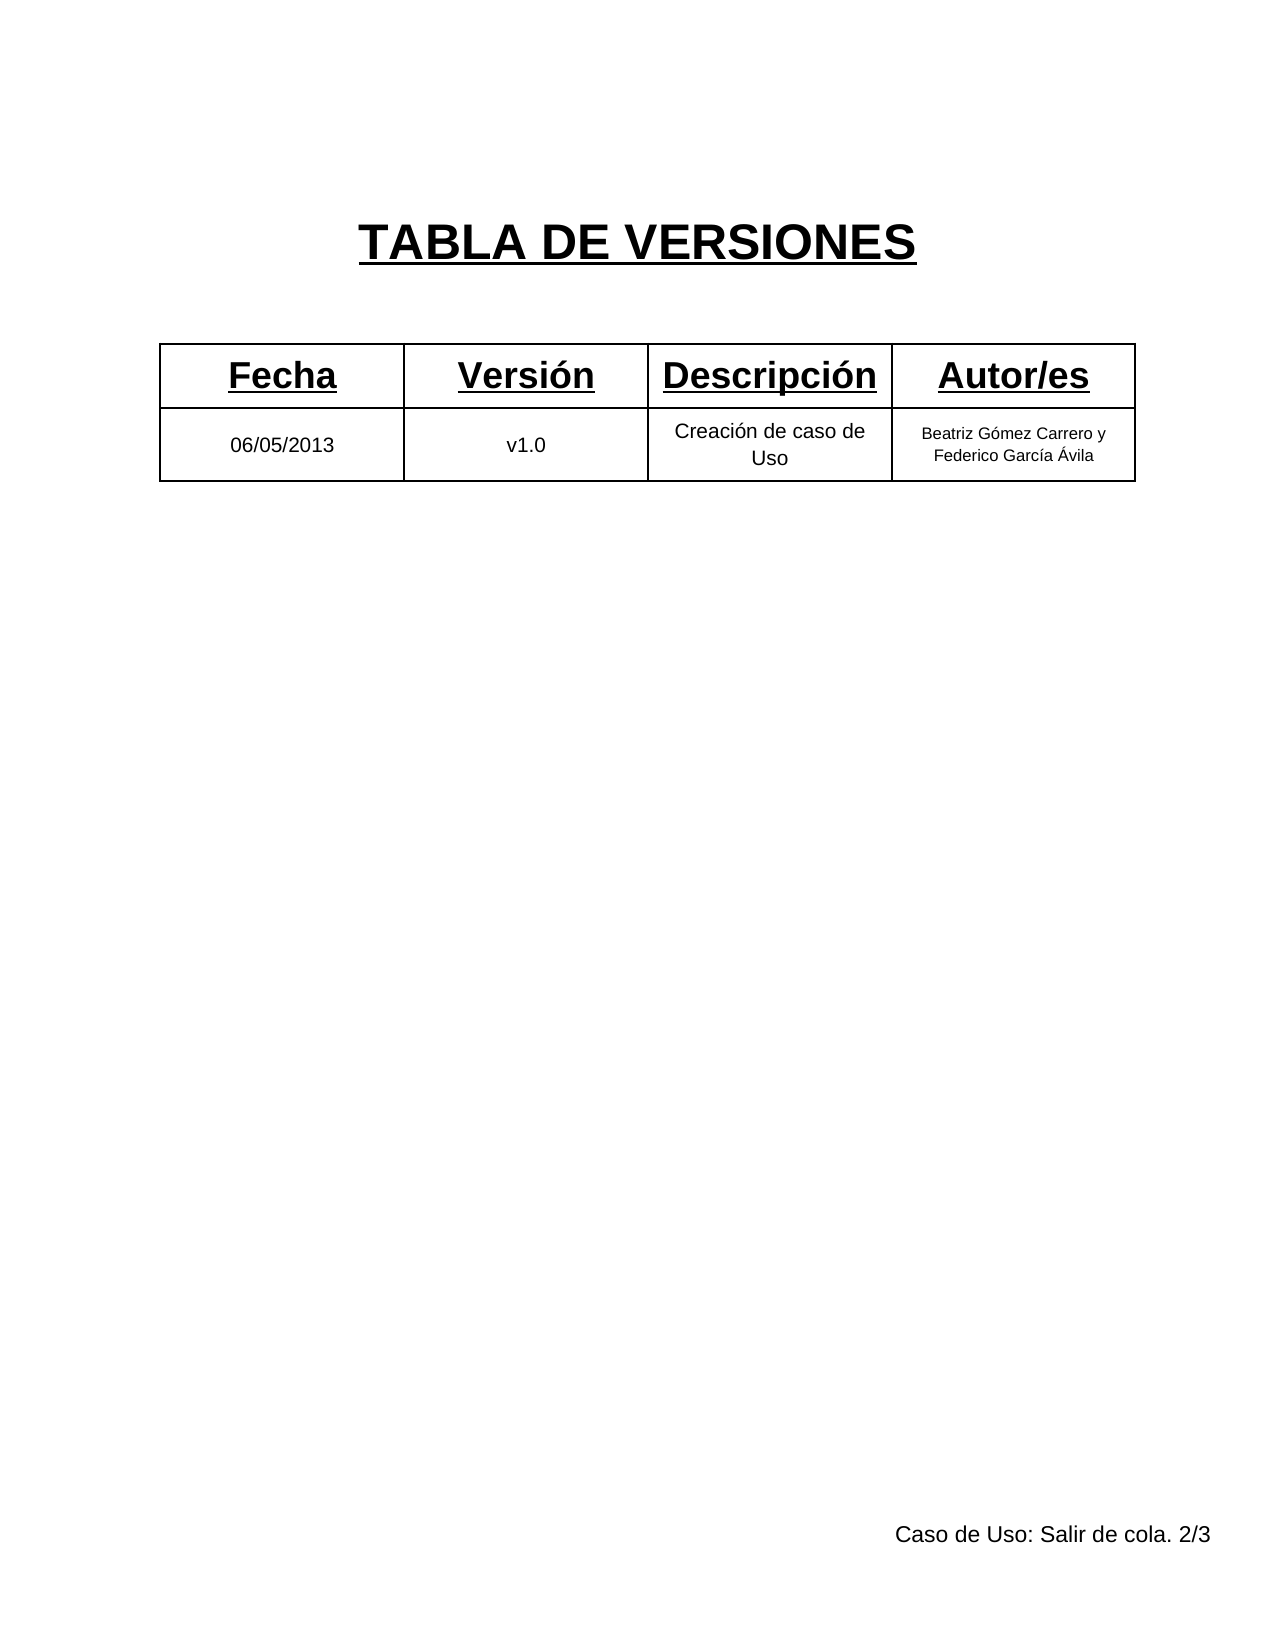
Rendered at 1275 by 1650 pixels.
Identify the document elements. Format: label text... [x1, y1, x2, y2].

table_cell Creación de caso de Uso [649, 409, 891, 480]
table_header Autor/es [893, 345, 1134, 407]
table_header Fecha [161, 345, 403, 407]
text TABLA DE VERSIONES [150, 214, 1125, 270]
table_header Versión [405, 345, 647, 407]
table_cell 06/05/2013 [161, 409, 403, 480]
table_cell Beatriz Gómez Carrero y Federico García Ávila [893, 409, 1134, 480]
table_cell v1.0 [405, 409, 647, 480]
table_header Descripción [649, 345, 891, 407]
